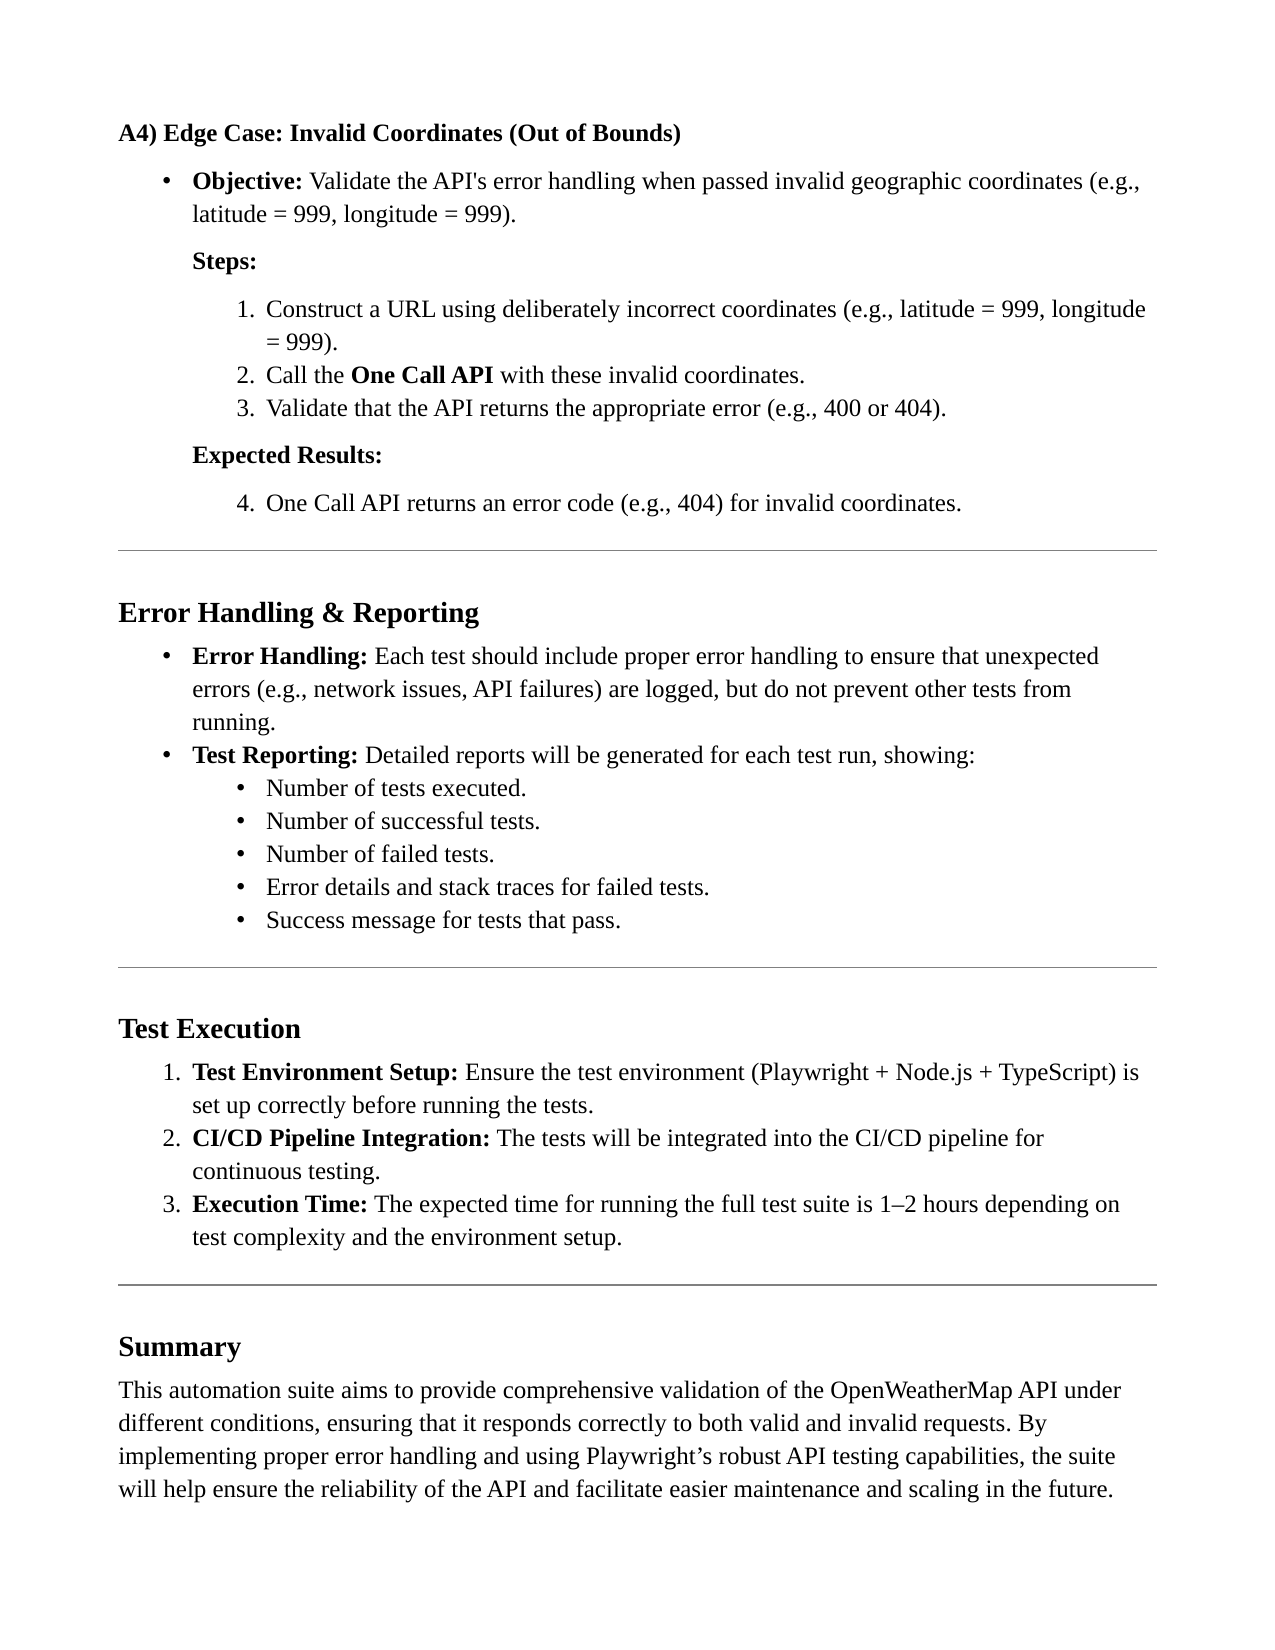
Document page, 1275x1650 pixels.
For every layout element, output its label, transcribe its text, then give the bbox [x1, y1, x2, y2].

text A4) Edge Case: Invalid Coordinates (Out of Bounds) [118, 118, 1157, 147]
list Construct a URL using deliberately incorrect coordinates (e.g., latitude = 999, longitude = 999). [236, 294, 1157, 356]
list One Call API returns an error code (e.g., 404) for invalid coordinates. [236, 488, 1157, 517]
list Steps: [162, 246, 1157, 275]
list Objective: Validate the API's error handling when passed invalid geographic coordinates (e.g., latitude = 999, longitude = 999). [162, 166, 1157, 227]
list Validate that the API returns the appropriate error (e.g., 400 or 404). [236, 393, 1157, 422]
list Number of successful tests. [236, 806, 1157, 834]
list Error details and stack traces for failed tests. [236, 872, 1157, 901]
list Error Handling: Each test should include proper error handling to ensure that unexpected errors (e.g., network issues, API failures) are logged, but do not prevent other tests from running. [162, 641, 1157, 736]
list Expected Results: [162, 441, 1157, 469]
list Success message for tests that pass. [236, 905, 1157, 934]
subtitle Error Handling & Reporting [118, 595, 1157, 628]
subtitle Summary [118, 1329, 1157, 1362]
list Execution Time: The expected time for running the full test suite is 1–2 hours depending on test complexity and the environment setup. [162, 1189, 1157, 1251]
list Test Reporting: Detailed reports will be generated for each test run, showing: [162, 740, 1157, 768]
text This automation suite aims to provide comprehensive validation of the OpenWeatherMap API under different conditions, ensuring that it responds correctly to both valid and invalid requests. By implementing proper error handling and using Playwright’s robust API testing capabilities, the suite will help ensure the reliability of the API and facilitate easier maintenance and scaling in the future. [118, 1375, 1157, 1503]
list Number of failed tests. [236, 839, 1157, 868]
subtitle Test Execution [118, 1011, 1157, 1045]
list Test Environment Setup: Ensure the test environment (Playwright + Node.js + TypeScript) is set up correctly before running the tests. [162, 1057, 1157, 1119]
list CI/CD Pipeline Integration: The tests will be integrated into the CI/CD pipeline for continuous testing. [162, 1123, 1157, 1185]
list Number of tests executed. [236, 773, 1157, 802]
list Call the One Call API with these invalid coordinates. [236, 360, 1157, 389]
